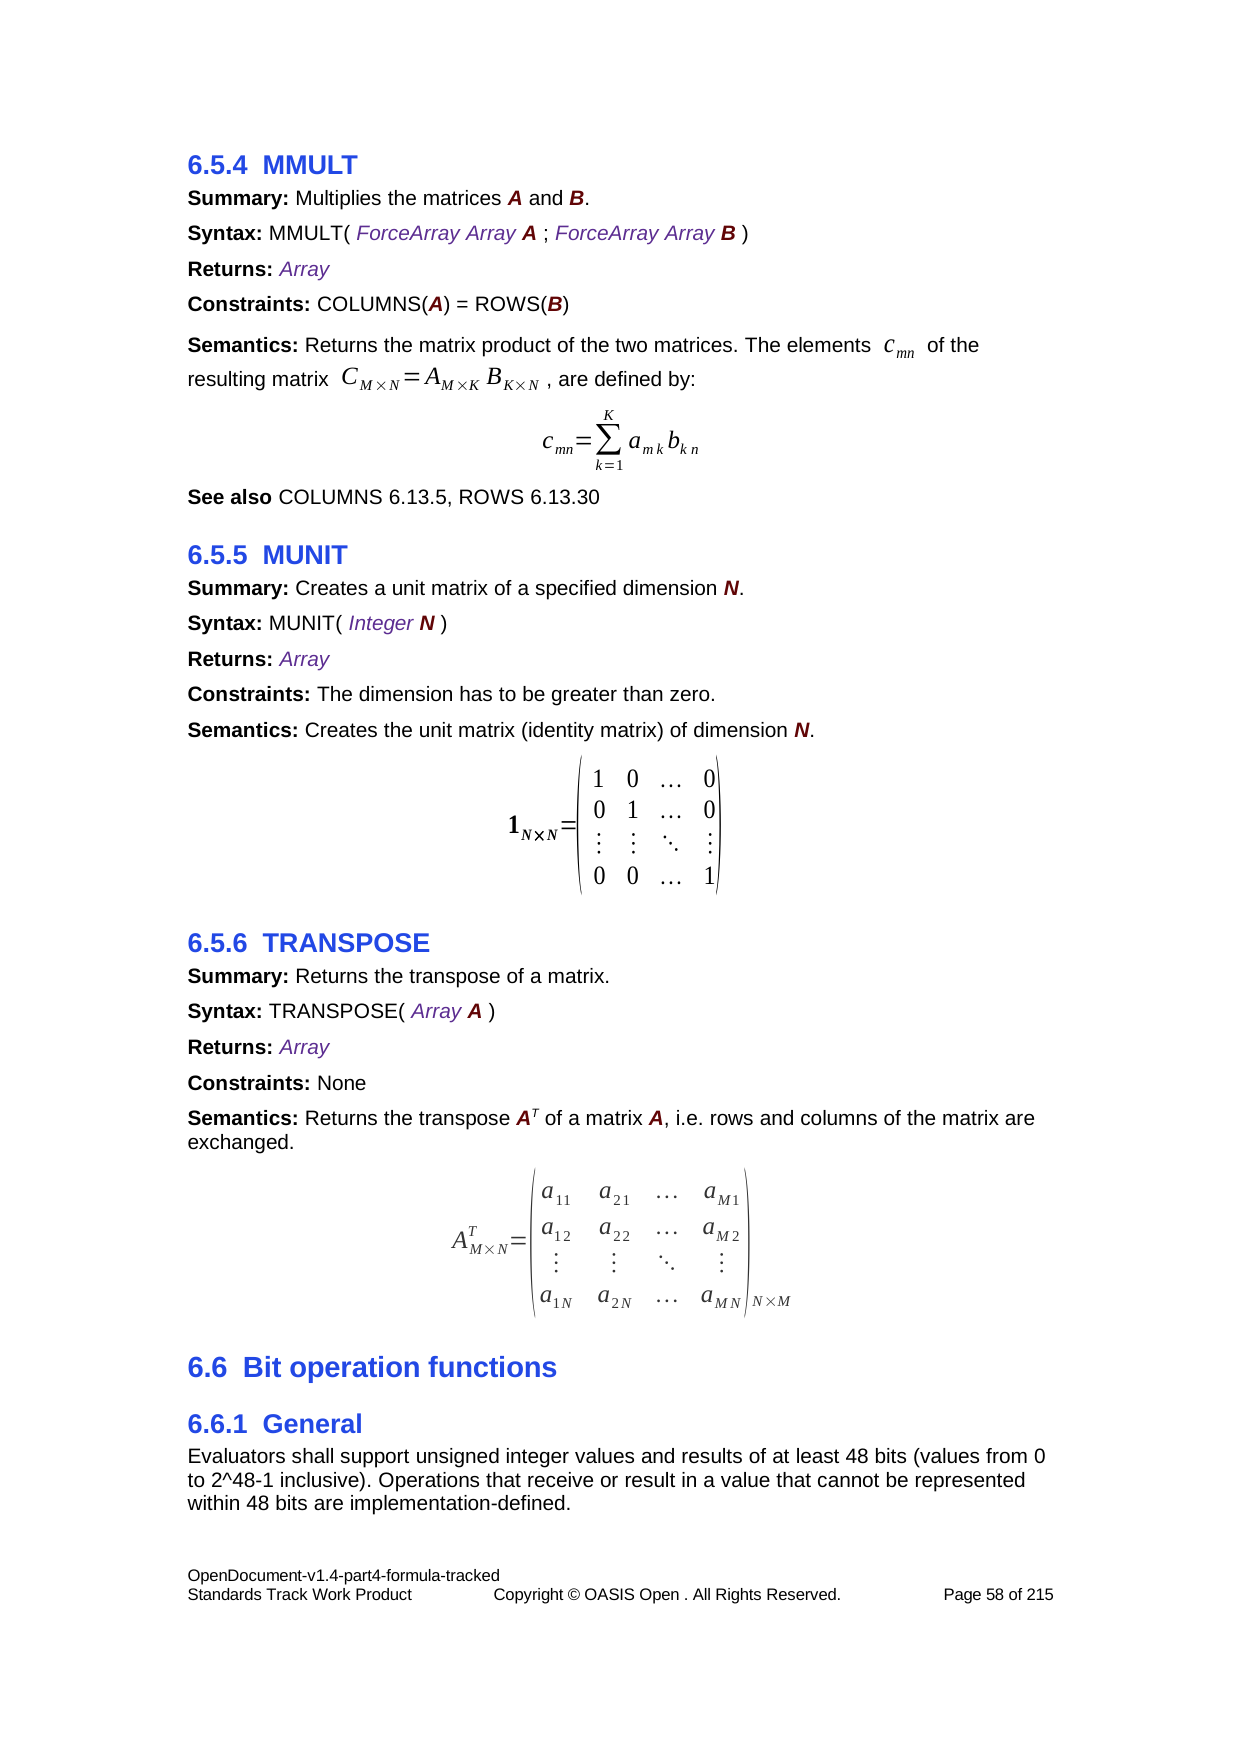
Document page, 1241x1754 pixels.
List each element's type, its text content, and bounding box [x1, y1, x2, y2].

text Semantics: Creates the unit matrix (identity matrix) of dimension N. [187, 718, 1053, 742]
text Returns: Array [187, 647, 1053, 671]
text Summary: Multiplies the matrices A and B. [187, 186, 1053, 209]
text See also COLUMNS 6.13.5, ROWS 6.13.30 [187, 485, 1053, 509]
subtitle MMULT [187, 150, 1053, 180]
text Constraints: None [187, 1071, 1053, 1095]
text Summary: Creates a unit matrix of a specified dimension N. [187, 576, 1053, 599]
subtitle TRANSPOSE [187, 928, 1053, 958]
text Constraints: COLUMNS(A) = ROWS(B) [187, 293, 1053, 316]
subtitle General [187, 1409, 1053, 1439]
text Summary: Returns the transpose of a matrix. [187, 964, 1053, 988]
text Semantics: Returns the transpose AT of a matrix A, i.e. rows and columns of the matrix are exchanged. [187, 1107, 1053, 1154]
text Semantics: Returns the matrix product of the two matrices. The elements of the resulting matrix , are defined by: [187, 328, 1053, 394]
text Evaluators shall support unsigned integer values and results of at least 48 bits (values from 0 to 2^48-1 inclusive). Operations that receive or result in a value that cannot be represented within 48 bits are implementation-defined. [187, 1445, 1053, 1515]
text Constraints: The dimension has to be greater than zero. [187, 683, 1053, 706]
subtitle Bit operation functions [187, 1351, 1053, 1384]
subtitle MUNIT [187, 540, 1053, 570]
text Syntax: TRANSPOSE( Array A ) [187, 1000, 1053, 1023]
text Returns: Array [187, 257, 1053, 281]
text Syntax: MMULT( ForceArray Array A ; ForceArray Array B ) [187, 222, 1053, 245]
text Returns: Array [187, 1036, 1053, 1059]
text Syntax: MUNIT( Integer N ) [187, 612, 1053, 635]
